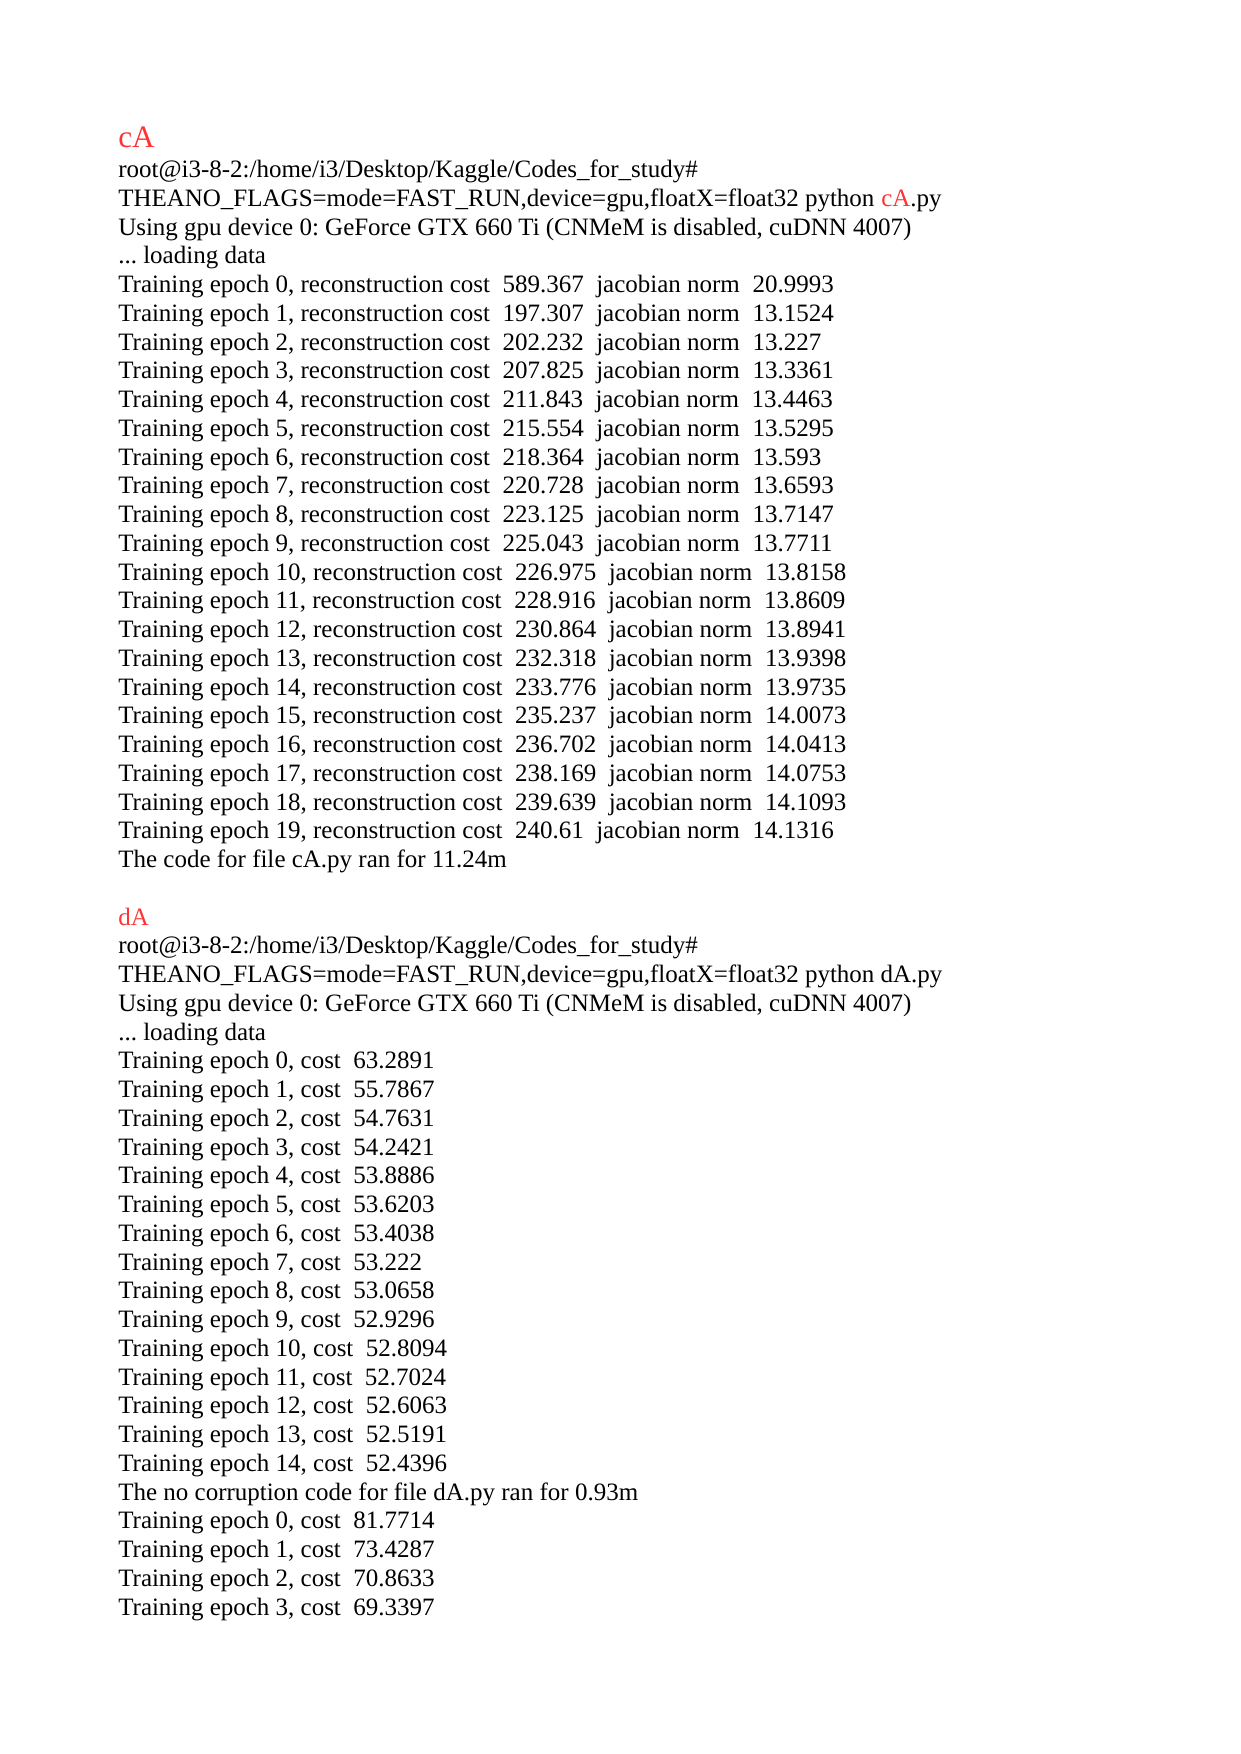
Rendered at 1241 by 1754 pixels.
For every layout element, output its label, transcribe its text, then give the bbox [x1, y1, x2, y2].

text Training epoch 7, cost 53.222 [118, 1247, 1122, 1275]
text Training epoch 11, cost 52.7024 [118, 1362, 1122, 1390]
text root@i3-8-2:/home/i3/Desktop/Kaggle/Codes_for_study# THEANO_FLAGS=mode=FAST_RUN,device=gpu,floatX=float32 python cA.py [118, 154, 1122, 212]
text Training epoch 4, cost 53.8886 [118, 1160, 1122, 1189]
text Training epoch 15, reconstruction cost 235.237 jacobian norm 14.0073 [118, 700, 1122, 729]
text Training epoch 9, cost 52.9296 [118, 1304, 1122, 1333]
text Training epoch 3, reconstruction cost 207.825 jacobian norm 13.3361 [118, 355, 1122, 384]
text Training epoch 12, cost 52.6063 [118, 1390, 1122, 1419]
text Training epoch 1, cost 55.7867 [118, 1074, 1122, 1103]
text Training epoch 12, reconstruction cost 230.864 jacobian norm 13.8941 [118, 614, 1122, 643]
text Training epoch 14, cost 52.4396 [118, 1448, 1122, 1477]
text Training epoch 19, reconstruction cost 240.61 jacobian norm 14.1316 [118, 815, 1122, 844]
text dA [118, 902, 1122, 930]
text ... loading data [118, 240, 1122, 269]
text Training epoch 5, reconstruction cost 215.554 jacobian norm 13.5295 [118, 413, 1122, 442]
text Using gpu device 0: GeForce GTX 660 Ti (CNMeM is disabled, cuDNN 4007) [118, 988, 1122, 1017]
text Training epoch 10, reconstruction cost 226.975 jacobian norm 13.8158 [118, 557, 1122, 585]
text Training epoch 8, cost 53.0658 [118, 1275, 1122, 1304]
text Training epoch 0, cost 81.7714 [118, 1505, 1122, 1534]
text Training epoch 11, reconstruction cost 228.916 jacobian norm 13.8609 [118, 585, 1122, 614]
text The no corruption code for file dA.py ran for 0.93m [118, 1477, 1122, 1505]
text Training epoch 5, cost 53.6203 [118, 1189, 1122, 1218]
text Training epoch 14, reconstruction cost 233.776 jacobian norm 13.9735 [118, 672, 1122, 700]
text Training epoch 2, cost 54.7631 [118, 1103, 1122, 1132]
text Training epoch 17, reconstruction cost 238.169 jacobian norm 14.0753 [118, 758, 1122, 787]
text Training epoch 13, cost 52.5191 [118, 1419, 1122, 1448]
text Training epoch 0, cost 63.2891 [118, 1045, 1122, 1074]
text ... loading data [118, 1017, 1122, 1045]
text Training epoch 9, reconstruction cost 225.043 jacobian norm 13.7711 [118, 528, 1122, 557]
text Training epoch 16, reconstruction cost 236.702 jacobian norm 14.0413 [118, 729, 1122, 758]
text Training epoch 2, reconstruction cost 202.232 jacobian norm 13.227 [118, 327, 1122, 355]
text Training epoch 4, reconstruction cost 211.843 jacobian norm 13.4463 [118, 384, 1122, 413]
text Training epoch 13, reconstruction cost 232.318 jacobian norm 13.9398 [118, 643, 1122, 672]
text Training epoch 6, cost 53.4038 [118, 1218, 1122, 1247]
text Training epoch 7, reconstruction cost 220.728 jacobian norm 13.6593 [118, 470, 1122, 499]
text Training epoch 8, reconstruction cost 223.125 jacobian norm 13.7147 [118, 499, 1122, 528]
text Training epoch 10, cost 52.8094 [118, 1333, 1122, 1362]
text Training epoch 1, cost 73.4287 [118, 1534, 1122, 1563]
text Training epoch 1, reconstruction cost 197.307 jacobian norm 13.1524 [118, 298, 1122, 327]
text Training epoch 3, cost 69.3397 [118, 1592, 1122, 1620]
text root@i3-8-2:/home/i3/Desktop/Kaggle/Codes_for_study# THEANO_FLAGS=mode=FAST_RUN,device=gpu,floatX=float32 python dA.py [118, 930, 1122, 988]
text Training epoch 6, reconstruction cost 218.364 jacobian norm 13.593 [118, 442, 1122, 470]
text Using gpu device 0: GeForce GTX 660 Ti (CNMeM is disabled, cuDNN 4007) [118, 212, 1122, 240]
text cA [118, 118, 1122, 154]
text Training epoch 3, cost 54.2421 [118, 1132, 1122, 1160]
text Training epoch 2, cost 70.8633 [118, 1563, 1122, 1592]
text The code for file cA.py ran for 11.24m [118, 844, 1122, 873]
text Training epoch 18, reconstruction cost 239.639 jacobian norm 14.1093 [118, 787, 1122, 815]
text Training epoch 0, reconstruction cost 589.367 jacobian norm 20.9993 [118, 269, 1122, 298]
